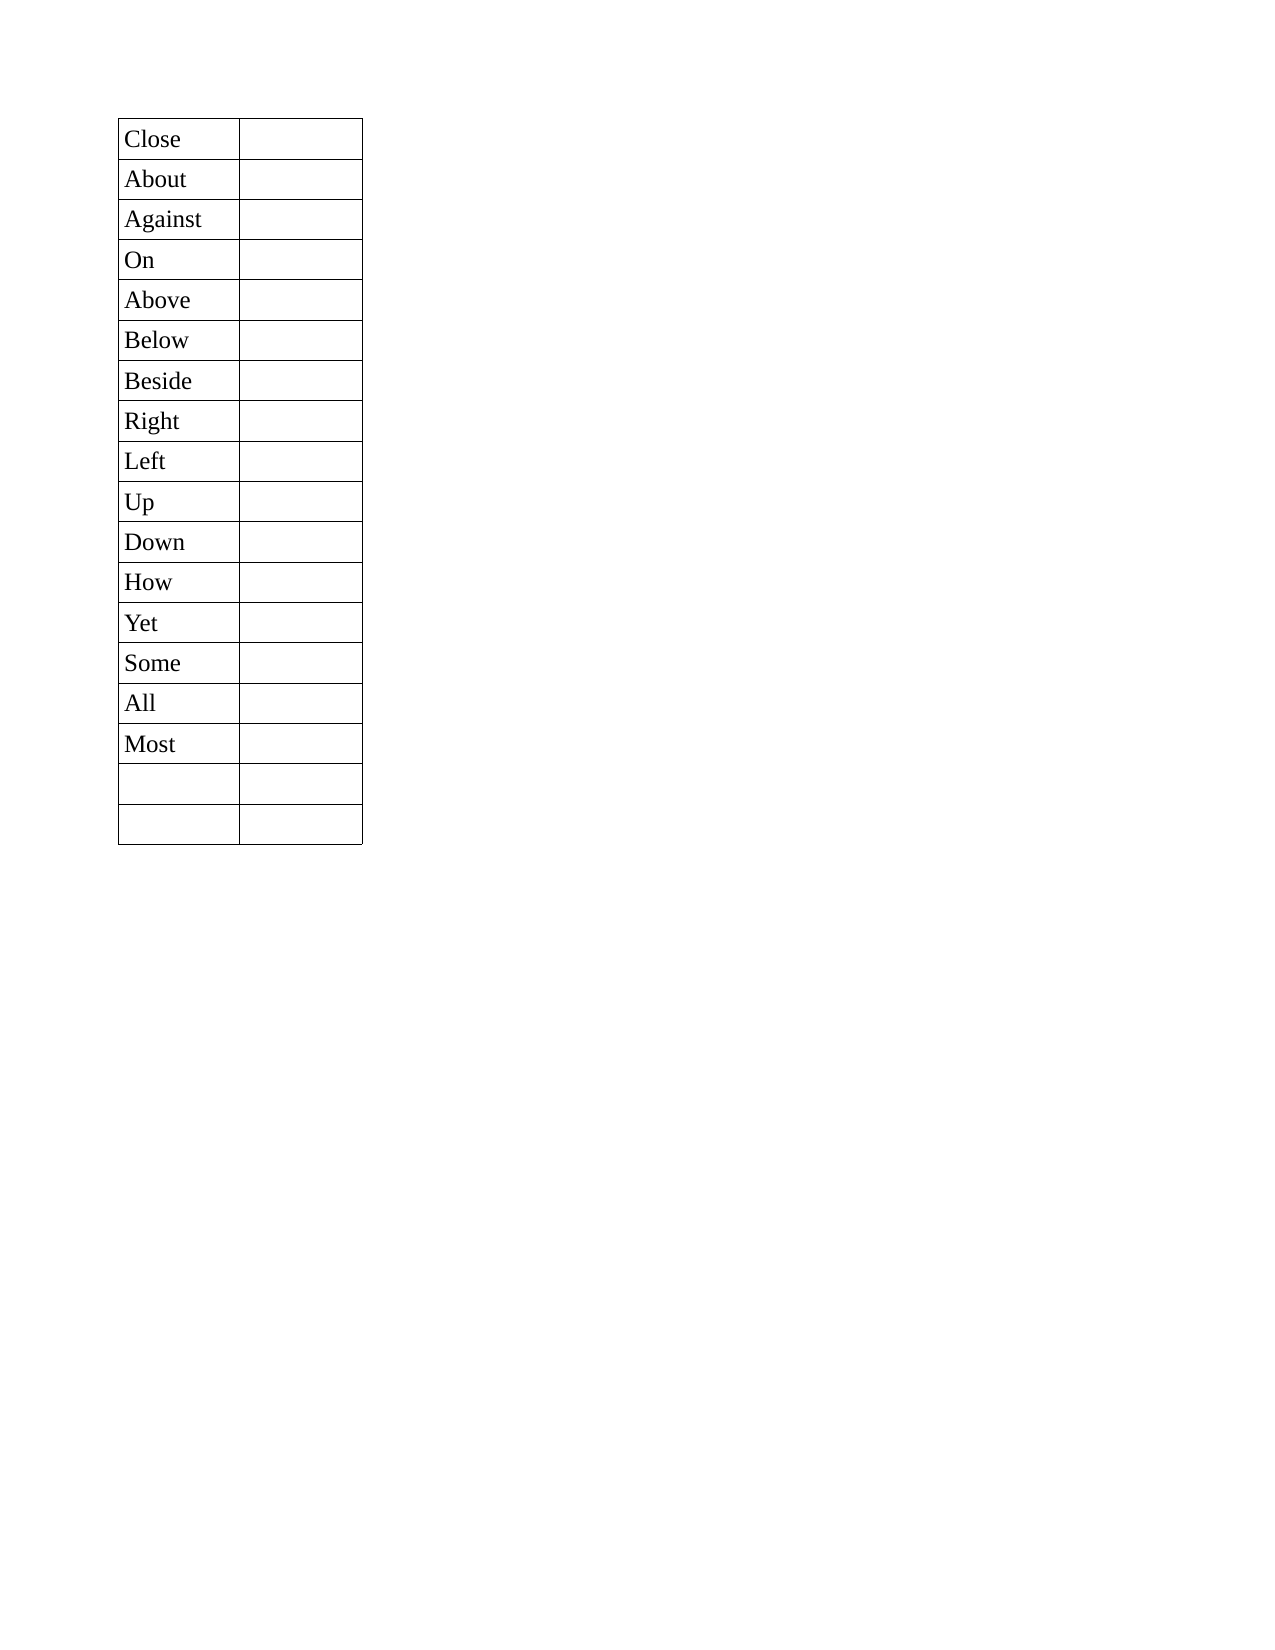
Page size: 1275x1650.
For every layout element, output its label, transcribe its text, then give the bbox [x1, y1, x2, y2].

table_cell [240, 805, 362, 844]
table_cell [240, 643, 362, 682]
table_cell [240, 764, 362, 803]
table_cell Beside [119, 361, 239, 400]
table_cell [240, 684, 362, 723]
table_cell Some [119, 643, 239, 682]
table_cell How [119, 563, 239, 602]
table_cell Left [119, 442, 239, 481]
table_cell [240, 160, 362, 199]
table_cell Most [119, 724, 239, 763]
table_cell [119, 764, 239, 803]
table_cell [240, 442, 362, 481]
table_cell [240, 603, 362, 642]
table_cell Up [119, 482, 239, 521]
table_cell [240, 321, 362, 360]
table_cell Close [119, 119, 239, 158]
table_cell [240, 724, 362, 763]
table_cell [240, 240, 362, 279]
table_cell [240, 361, 362, 400]
table_cell On [119, 240, 239, 279]
table_cell Below [119, 321, 239, 360]
table_cell [119, 805, 239, 844]
table_cell Right [119, 401, 239, 441]
table_cell Against [119, 200, 239, 239]
table_cell Above [119, 280, 239, 320]
table_cell [240, 280, 362, 320]
table_cell About [119, 160, 239, 199]
table_cell [240, 482, 362, 521]
table_cell [240, 522, 362, 562]
table_cell [240, 200, 362, 239]
table_cell [240, 563, 362, 602]
table_cell [240, 119, 362, 158]
table_cell Yet [119, 603, 239, 642]
table_cell All [119, 684, 239, 723]
table_cell [240, 401, 362, 441]
table_cell Down [119, 522, 239, 562]
